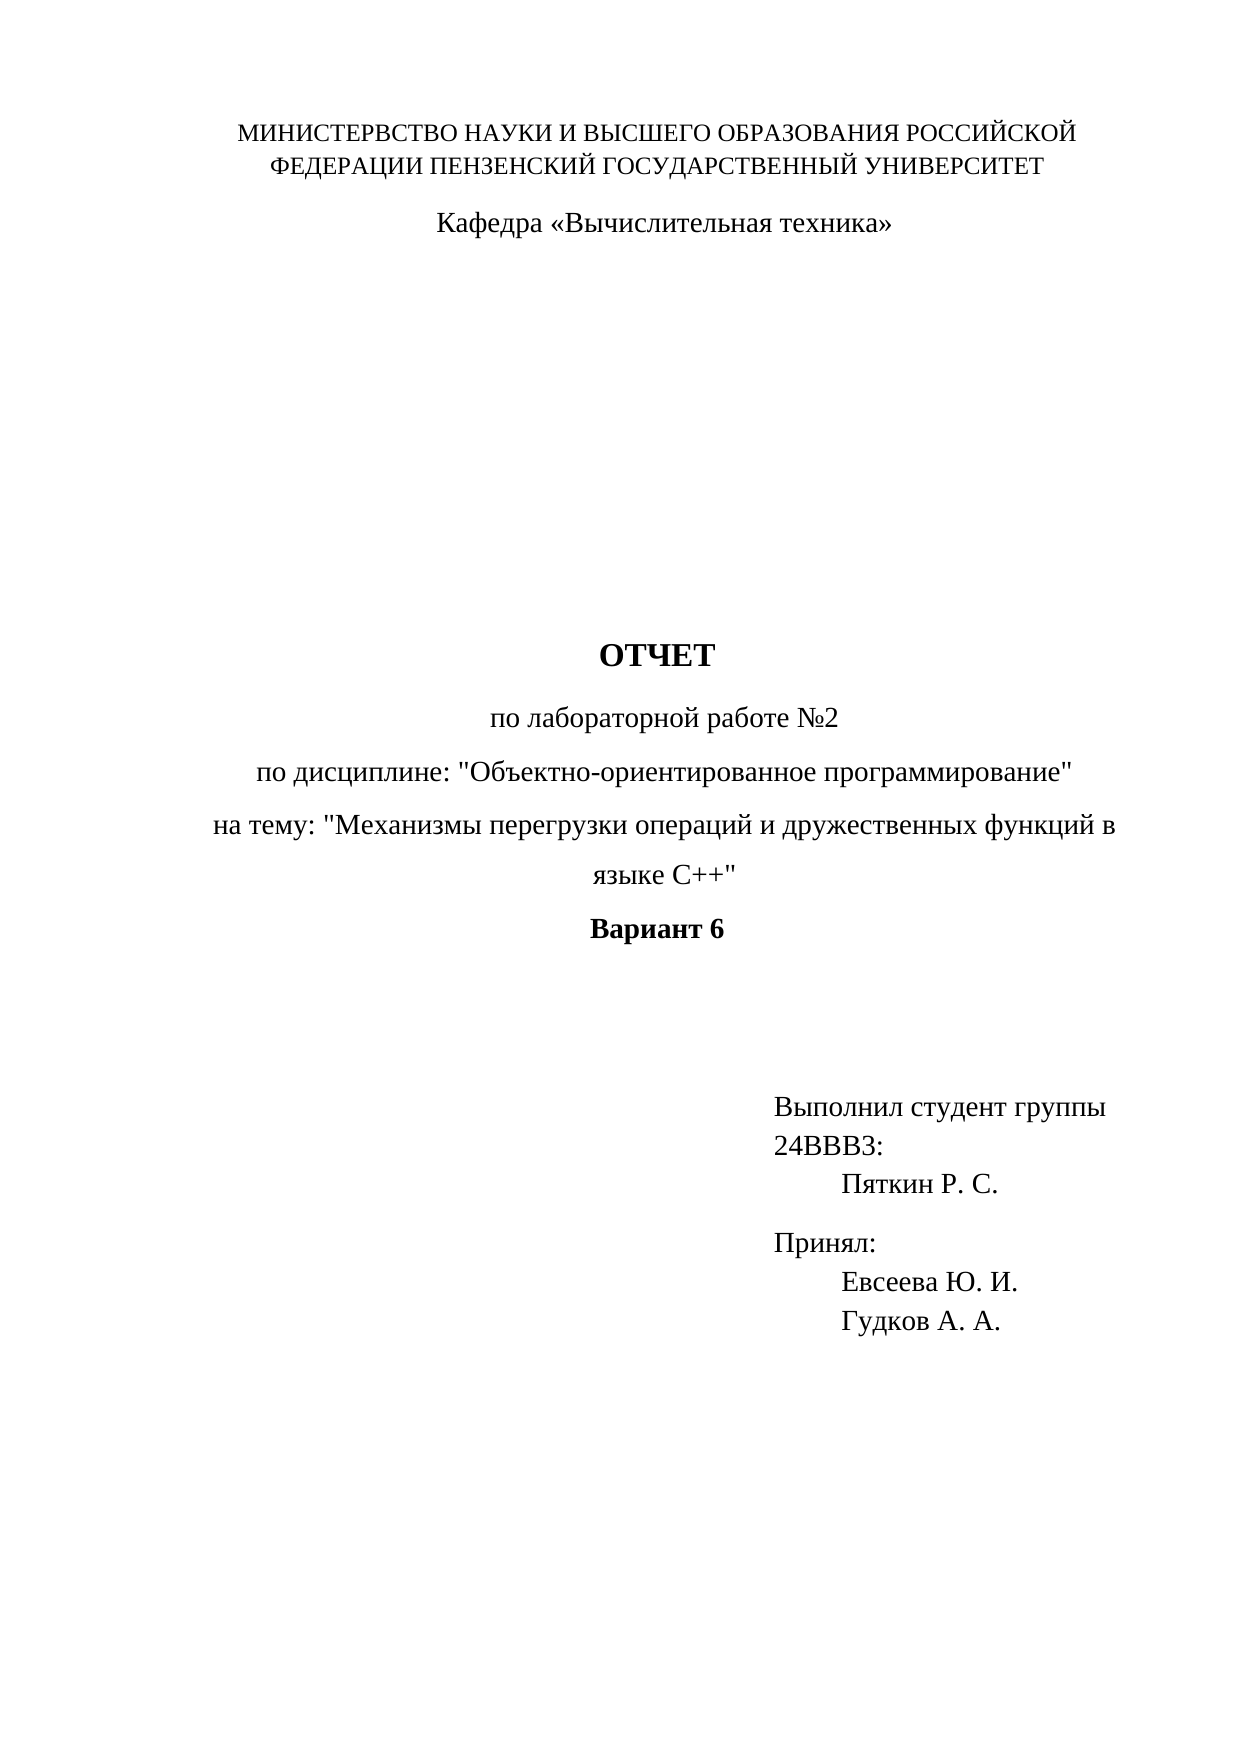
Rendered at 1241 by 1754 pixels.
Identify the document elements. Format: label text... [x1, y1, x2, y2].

text по дисциплине: "Объектно-ориентированное программирование" [177, 754, 1152, 787]
text Кафедра «Вычислительная техника» [177, 205, 1152, 238]
text Выполнил cтудент группы 24ВВВ3: Пяткин Р. С. [774, 1089, 1134, 1200]
text ОТЧЕТ [177, 635, 1137, 674]
text Вариант 6 [177, 911, 1137, 944]
text на тему: "Механизмы перегрузки операций и дружественных функций в языке С++" [177, 807, 1152, 891]
text по лабораторной работе №2 [177, 700, 1152, 734]
text Принял: Евсеева Ю. И. Гудков А. А. [774, 1226, 1134, 1336]
text МИНИСТЕРВСТВО НАУКИ И ВЫСШЕГО ОБРАЗОВАНИЯ РОССИЙСКОЙ ФЕДЕРАЦИИ ПЕНЗЕНСКИЙ ГОСУДАРСТВЕННЫЙ УНИВЕРСИТЕТ [177, 118, 1137, 180]
